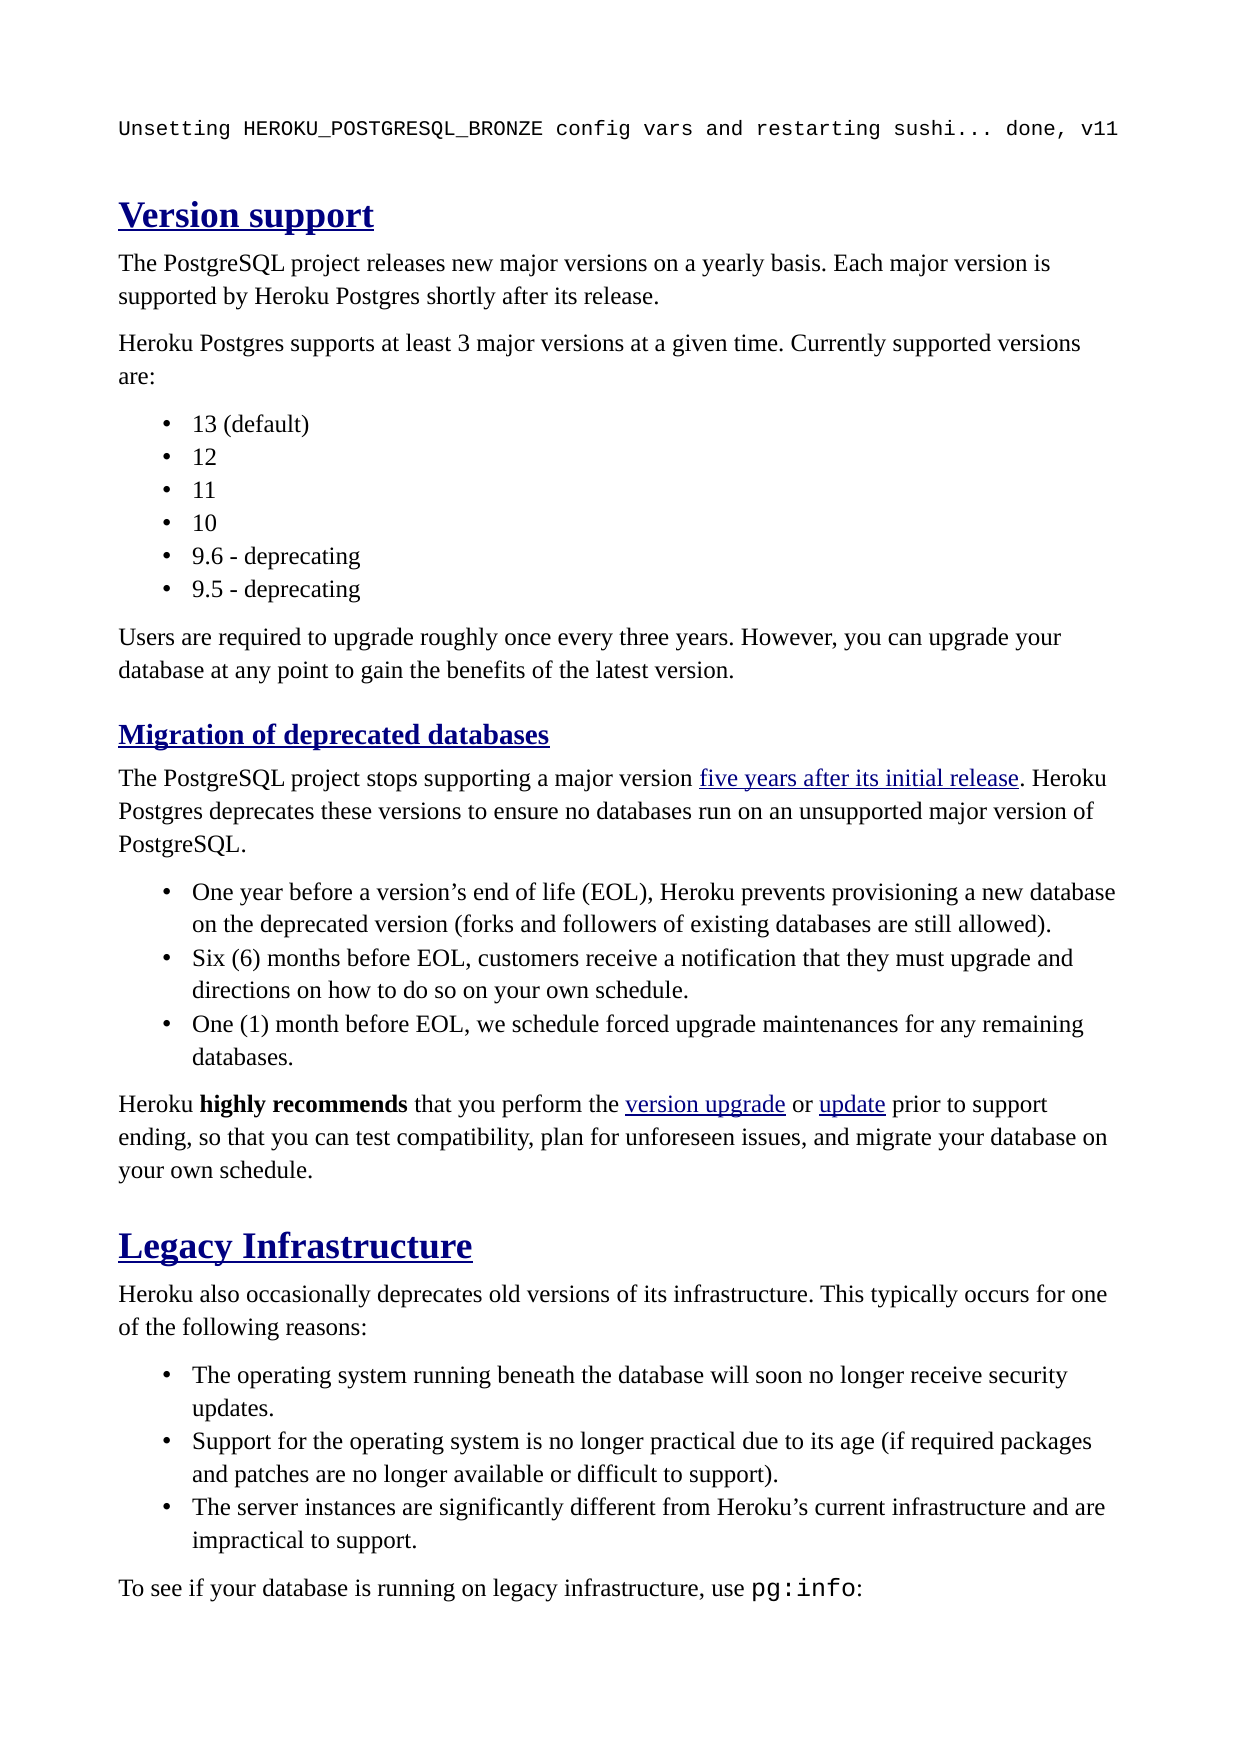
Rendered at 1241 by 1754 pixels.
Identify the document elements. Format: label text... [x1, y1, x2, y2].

subtitle Legacy Infrastructure [118, 1224, 1122, 1267]
list Support for the operating system is no longer practical due to its age (if required packages and patches are no longer available or difficult to support). [162, 1426, 1122, 1488]
list 10 [162, 508, 1122, 537]
text The PostgreSQL project releases new major versions on a yearly basis. Each major version is supported by Heroku Postgres shortly after its release. [118, 248, 1122, 309]
text Heroku highly recommends that you perform the version upgrade or update prior to support ending, so that you can test compatibility, plan for unforeseen issues, and migrate your database on your own schedule. [118, 1089, 1122, 1184]
subtitle Migration of deprecated databases [118, 717, 1122, 750]
list 13 (default) [162, 409, 1122, 438]
list One (1) month before EOL, we schedule forced upgrade maintenances for any remaining databases. [162, 1009, 1122, 1070]
list 9.5 - deprecating [162, 574, 1122, 603]
list 9.6 - deprecating [162, 541, 1122, 570]
text To see if your database is running on legacy infrastructure, use pg:info: [118, 1573, 1122, 1603]
text Heroku also occasionally deprecates old versions of its infrastructure. This typically occurs for one of the following reasons: [118, 1279, 1122, 1341]
text Users are required to upgrade roughly once every three years. However, you can upgrade your database at any point to gain the benefits of the latest version. [118, 622, 1122, 683]
list The server instances are significantly different from Heroku’s current infrastructure and are impractical to support. [162, 1492, 1122, 1554]
text Unsetting HEROKU_POSTGRESQL_BRONZE config vars and restarting sushi... done, v11 [118, 118, 1122, 142]
list 11 [162, 475, 1122, 504]
subtitle Version support [118, 192, 1122, 235]
list One year before a version’s end of life (EOL), Heroku prevents provisioning a new database on the deprecated version (forks and followers of existing databases are still allowed). [162, 877, 1122, 938]
list 12 [162, 442, 1122, 471]
list The operating system running beneath the database will soon no longer receive security updates. [162, 1360, 1122, 1422]
text The PostgreSQL project stops supporting a major version five years after its initial release. Heroku Postgres deprecates these versions to ensure no databases run on an unsupported major version of PostgreSQL. [118, 763, 1122, 858]
text Heroku Postgres supports at least 3 major versions at a given time. Currently supported versions are: [118, 328, 1122, 390]
list Six (6) months before EOL, customers receive a notification that they must upgrade and directions on how to do so on your own schedule. [162, 943, 1122, 1004]
